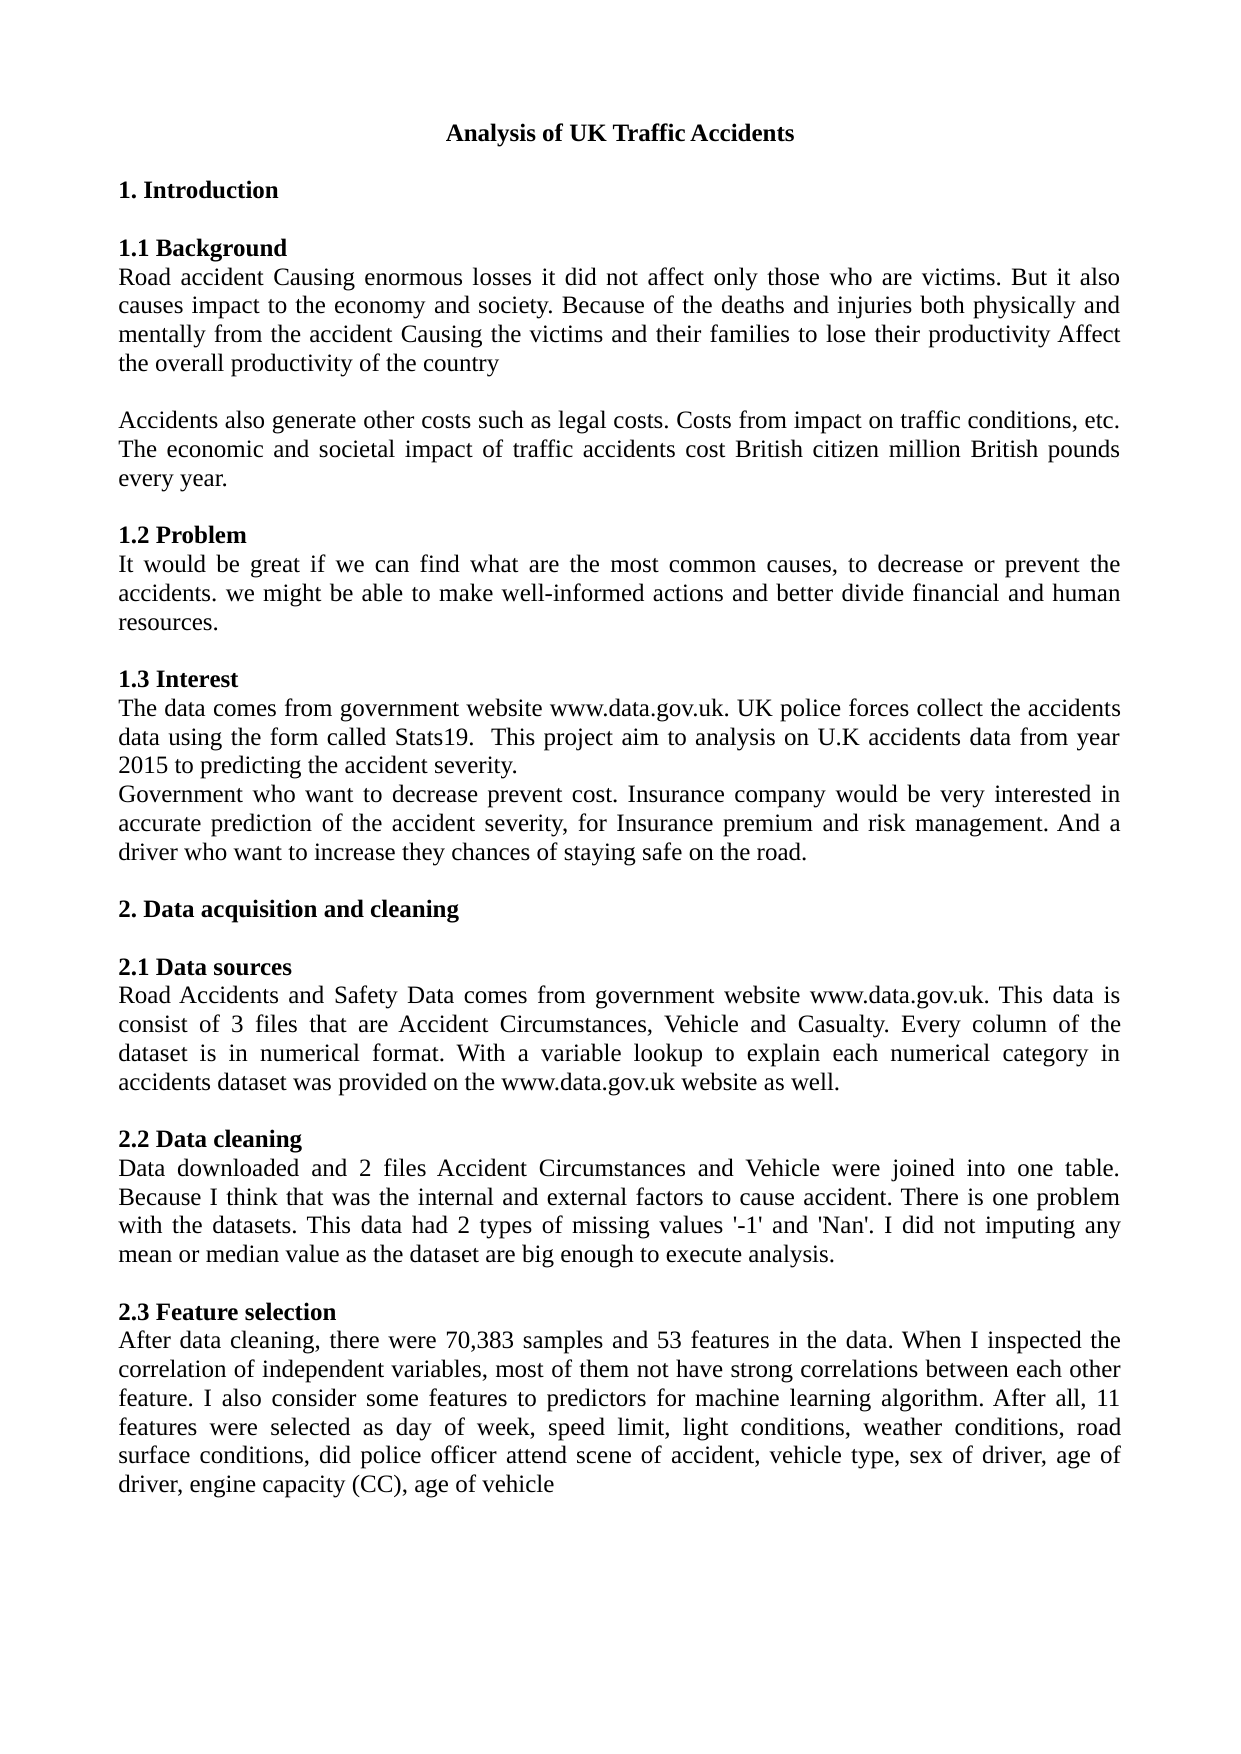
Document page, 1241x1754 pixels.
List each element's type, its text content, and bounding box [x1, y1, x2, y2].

text 1.1 Background [118, 233, 1122, 262]
text 2. Data acquisition and cleaning [118, 894, 1122, 923]
text After data cleaning, there were 70,383 samples and 53 features in the data. When I inspected the correlation of independent variables, most of them not have strong correlations between each other feature. I also consider some features to predictors for machine learning algorithm. After all, 11 features were selected as day of week, speed limit, light conditions, weather conditions, road surface conditions, did police officer attend scene of accident, vehicle type, sex of driver, age of driver, engine capacity (CC), age of vehicle [118, 1326, 1122, 1498]
text 2.3 Feature selection [118, 1297, 1122, 1326]
text It would be great if we can find what are the most common causes, to decrease or prevent the accidents. we might be able to make well-informed actions and better divide financial and human resources. [118, 549, 1122, 636]
text Road accident Causing enormous losses it did not affect only those who are victims. But it also causes impact to the economy and society. Because of the deaths and injuries both physically and mentally from the accident Causing the victims and their families to lose their productivity Affect the overall productivity of the country [118, 262, 1122, 377]
text Road Accidents and Safety Data comes from government website www.data.gov.uk. This data is consist of 3 files that are Accident Circumstances, Vehicle and Casualty. Every column of the dataset is in numerical format. With a variable lookup to explain each numerical category in accidents dataset was provided on the www.data.gov.uk website as well. [118, 981, 1122, 1096]
text 2.1 Data sources [118, 952, 1122, 981]
text Government who want to decrease prevent cost. Insurance company would be very interested in accurate prediction of the accident severity, for Insurance premium and risk management. And a driver who want to increase they chances of staying safe on the road. [118, 779, 1122, 866]
text Analysis of UK Traffic Accidents [118, 118, 1122, 147]
text 1.3 Interest [118, 664, 1122, 693]
text 1.2 Problem [118, 521, 1122, 549]
text The data comes from government website www.data.gov.uk. UK police forces collect the accidents data using the form called Stats19. This project aim to analysis on U.K accidents data from year 2015 to predicting the accident severity. [118, 693, 1122, 779]
text 2.2 Data cleaning [118, 1124, 1122, 1153]
text Data downloaded and 2 files Accident Circumstances and Vehicle were joined into one table. Because I think that was the internal and external factors to cause accident. There is one problem with the datasets. This data had 2 types of missing values '-1' and 'Nan'. I did not imputing any mean or median value as the dataset are big enough to execute analysis. [118, 1153, 1122, 1268]
text Accidents also generate other costs such as legal costs. Costs from impact on traffic conditions, etc. The economic and societal impact of traffic accidents cost British citizen million British pounds every year. [118, 406, 1122, 492]
text 1. Introduction [118, 176, 1122, 204]
